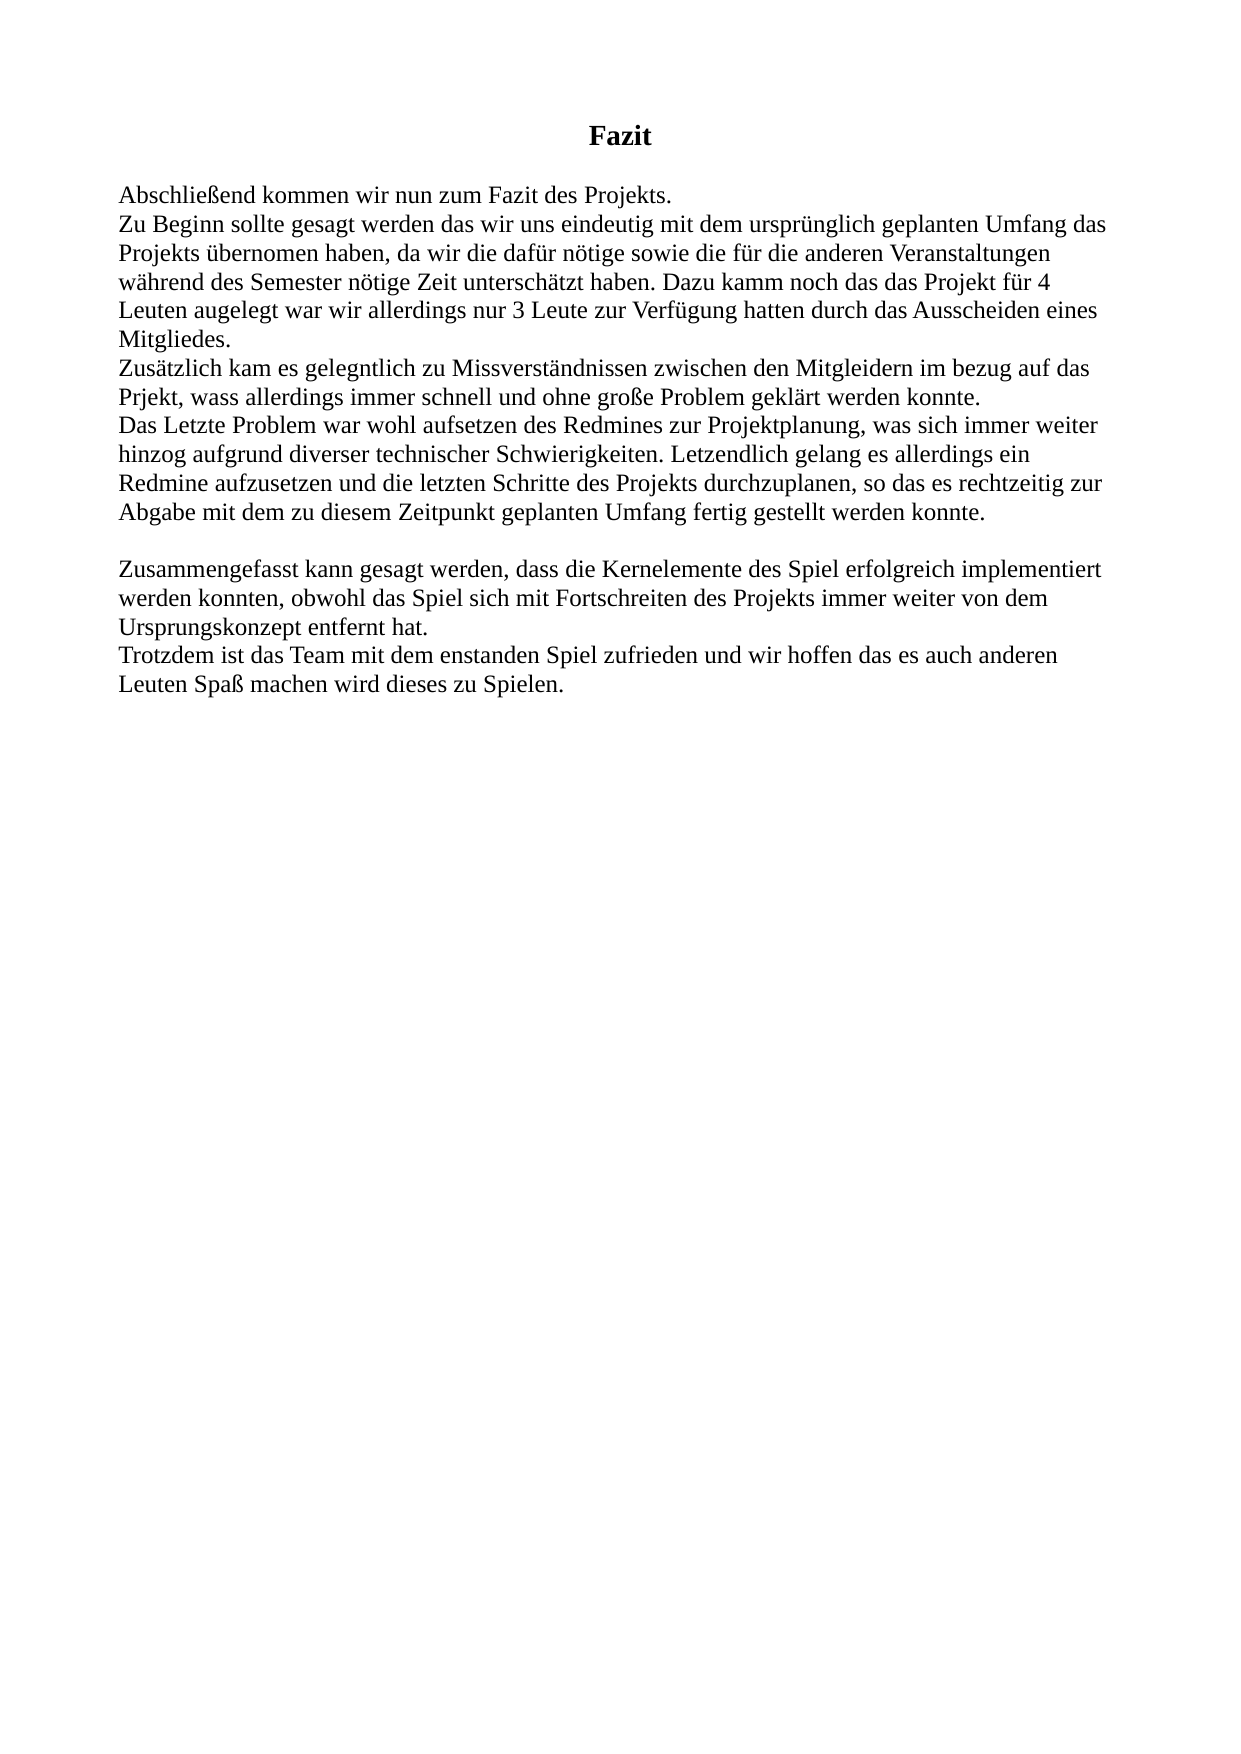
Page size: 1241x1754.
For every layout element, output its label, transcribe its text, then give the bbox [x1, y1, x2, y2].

text Abschließend kommen wir nun zum Fazit des Projekts. [118, 180, 1122, 209]
text Fazit [118, 118, 1122, 152]
text Zusammengefasst kann gesagt werden, dass die Kernelemente des Spiel erfolgreich implementiert werden konnten, obwohl das Spiel sich mit Fortschreiten des Projekts immer weiter von dem Ursprungskonzept entfernt hat. [118, 554, 1122, 640]
text Das Letzte Problem war wohl aufsetzen des Redmines zur Projektplanung, was sich immer weiter hinzog aufgrund diverser technischer Schwierigkeiten. Letzendlich gelang es allerdings ein Redmine aufzusetzen und die letzten Schritte des Projekts durchzuplanen, so das es rechtzeitig zur Abgabe mit dem zu diesem Zeitpunkt geplanten Umfang fertig gestellt werden konnte. [118, 410, 1122, 525]
text Zusätzlich kam es gelegntlich zu Missverständnissen zwischen den Mitgleidern im bezug auf das Prjekt, wass allerdings immer schnell und ohne große Problem geklärt werden konnte. [118, 353, 1122, 410]
text Zu Beginn sollte gesagt werden das wir uns eindeutig mit dem ursprünglich geplanten Umfang das Projekts übernomen haben, da wir die dafür nötige sowie die für die anderen Veranstaltungen während des Semester nötige Zeit unterschätzt haben. Dazu kamm noch das das Projekt für 4 Leuten augelegt war wir allerdings nur 3 Leute zur Verfügung hatten durch das Ausscheiden eines Mitgliedes. [118, 209, 1122, 353]
text Trotzdem ist das Team mit dem enstanden Spiel zufrieden und wir hoffen das es auch anderen Leuten Spaß machen wird dieses zu Spielen. [118, 640, 1122, 698]
